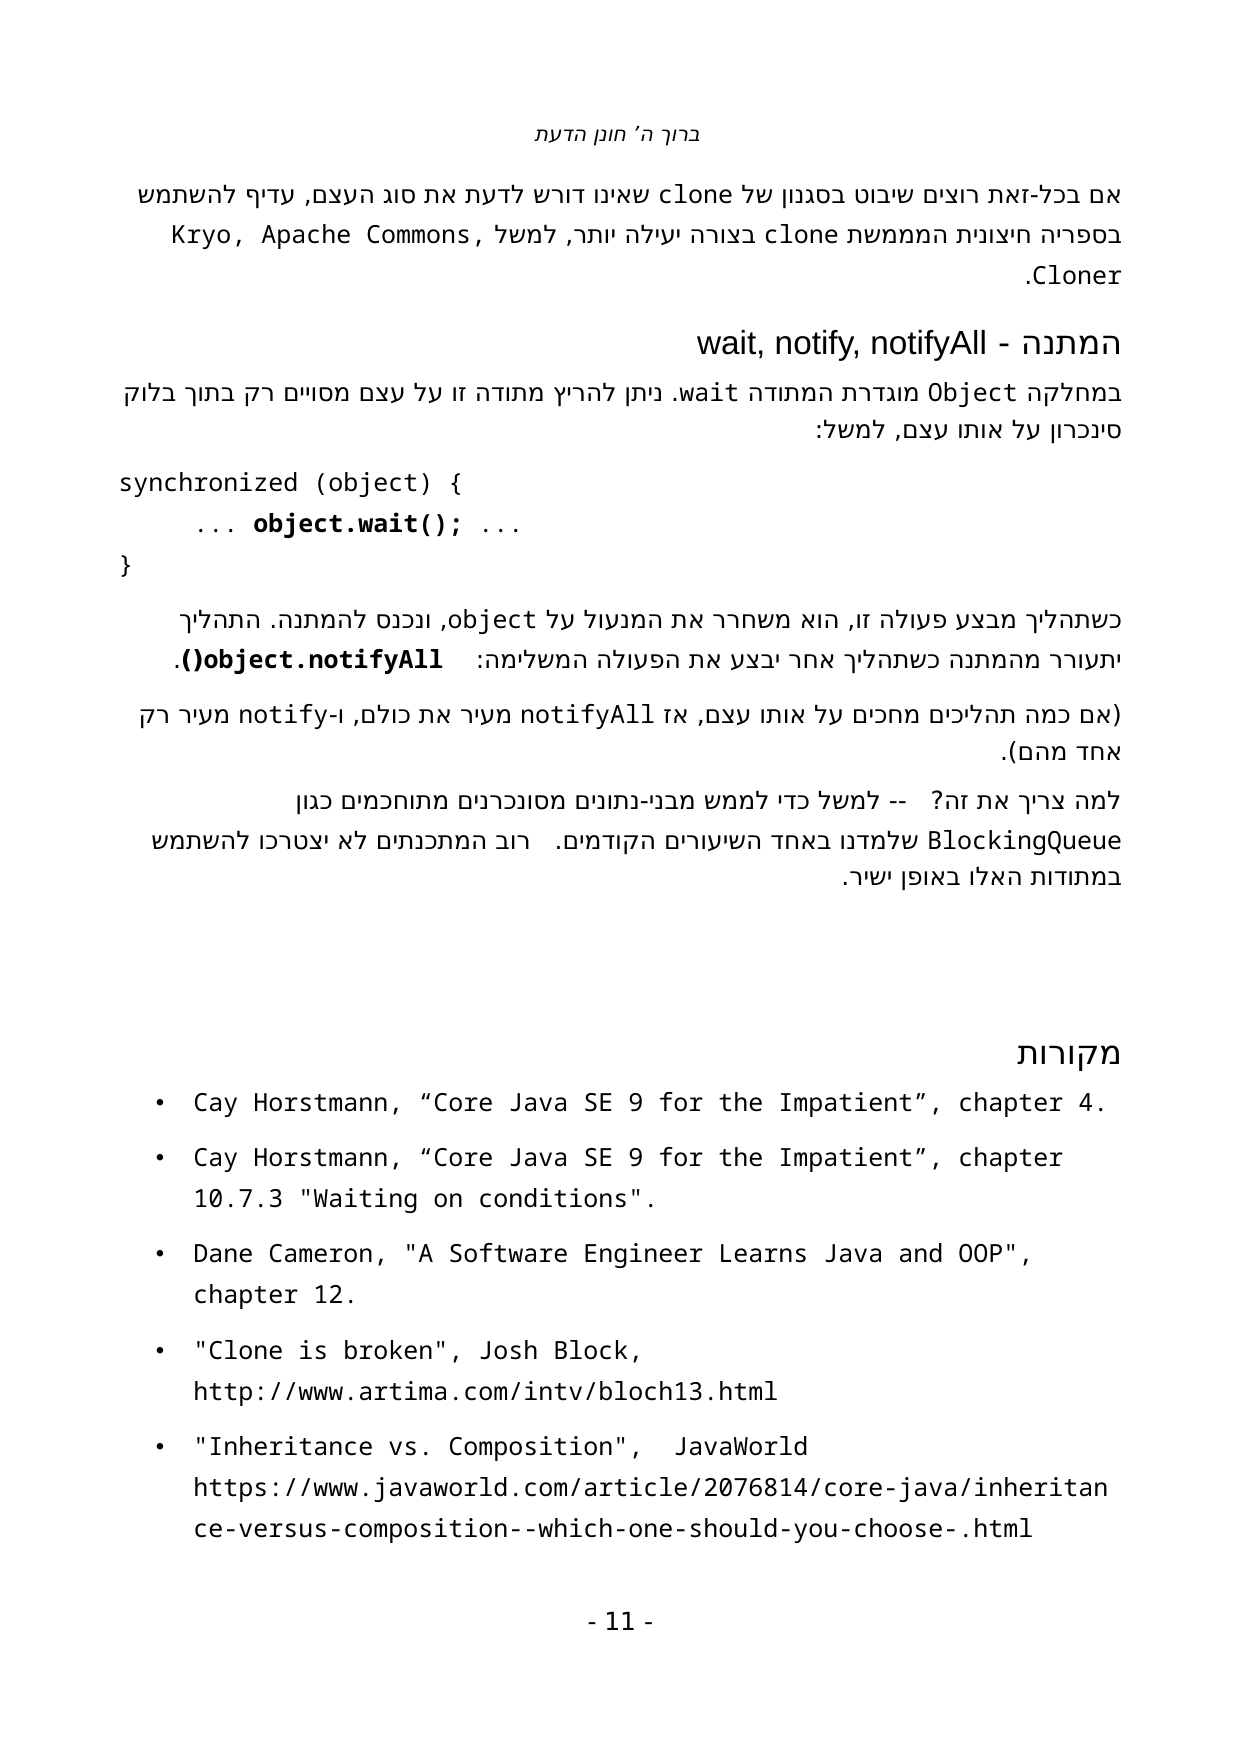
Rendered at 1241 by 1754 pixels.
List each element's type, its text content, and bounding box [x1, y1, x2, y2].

subtitle המתנה - wait, notify, notifyAll [118, 323, 1122, 363]
list Dane Cameron, "A Software Engineer Learns Java and OOP", chapter 12. [156, 1236, 1122, 1311]
subtitle מקורות [118, 1033, 1122, 1072]
text אם בכל-זאת רוצים שיבוט בסגנון של clone שאינו דורש לדעת את סוג העצם, עדיף להשתמש בספריה חיצונית המממשת clone בצורה יעילה יותר, למשל Kryo, Apache Commons, Cloner. [118, 177, 1122, 292]
text כשתהליך מבצע פעולה זו, הוא משחרר את המנעול על object, ונכנס להמתנה. התהליך יתעורר מהמתנה כשתהליך אחר יבצע את הפעולה המשלימה: object.notifyAll(). [118, 602, 1122, 676]
list "Inheritance vs. Composition", JavaWorld https://www.javaworld.com/article/2076814/core-java/inheritance-versus-composition--which-one-should-you-choose-.html [156, 1429, 1122, 1544]
text במחלקה Object מוגדרת המתודה wait. ניתן להריץ מתודה זו על עצם מסויים רק בתוך בלוק סינכרון על אותו עצם, למשל: [118, 375, 1122, 444]
text synchronized (object) { ... object.wait(); ... } [118, 464, 1122, 580]
list "Clone is broken", Josh Block, http://www.artima.com/intv/bloch13.html [156, 1332, 1122, 1407]
list Cay Horstmann, “Core Java SE 9 for the Impatient”, chapter 10.7.3 "Waiting on conditions". [156, 1140, 1122, 1215]
list Cay Horstmann, “Core Java SE 9 for the Impatient”, chapter 4. [156, 1084, 1122, 1118]
text למה צריך את זה? -- למשל כדי לממש מבני-נתונים מסונכרנים מתוחכמים כגון BlockingQueue שלמדנו באחד השיעורים הקודמים. רוב המתכנתים לא יצטרכו להשתמש במתודות האלו באופן ישיר. [118, 786, 1122, 891]
text (אם כמה תהליכים מחכים על אותו עצם, אז notifyAll מעיר את כולם, ו-notify מעיר רק אחד מהם). [118, 697, 1122, 766]
